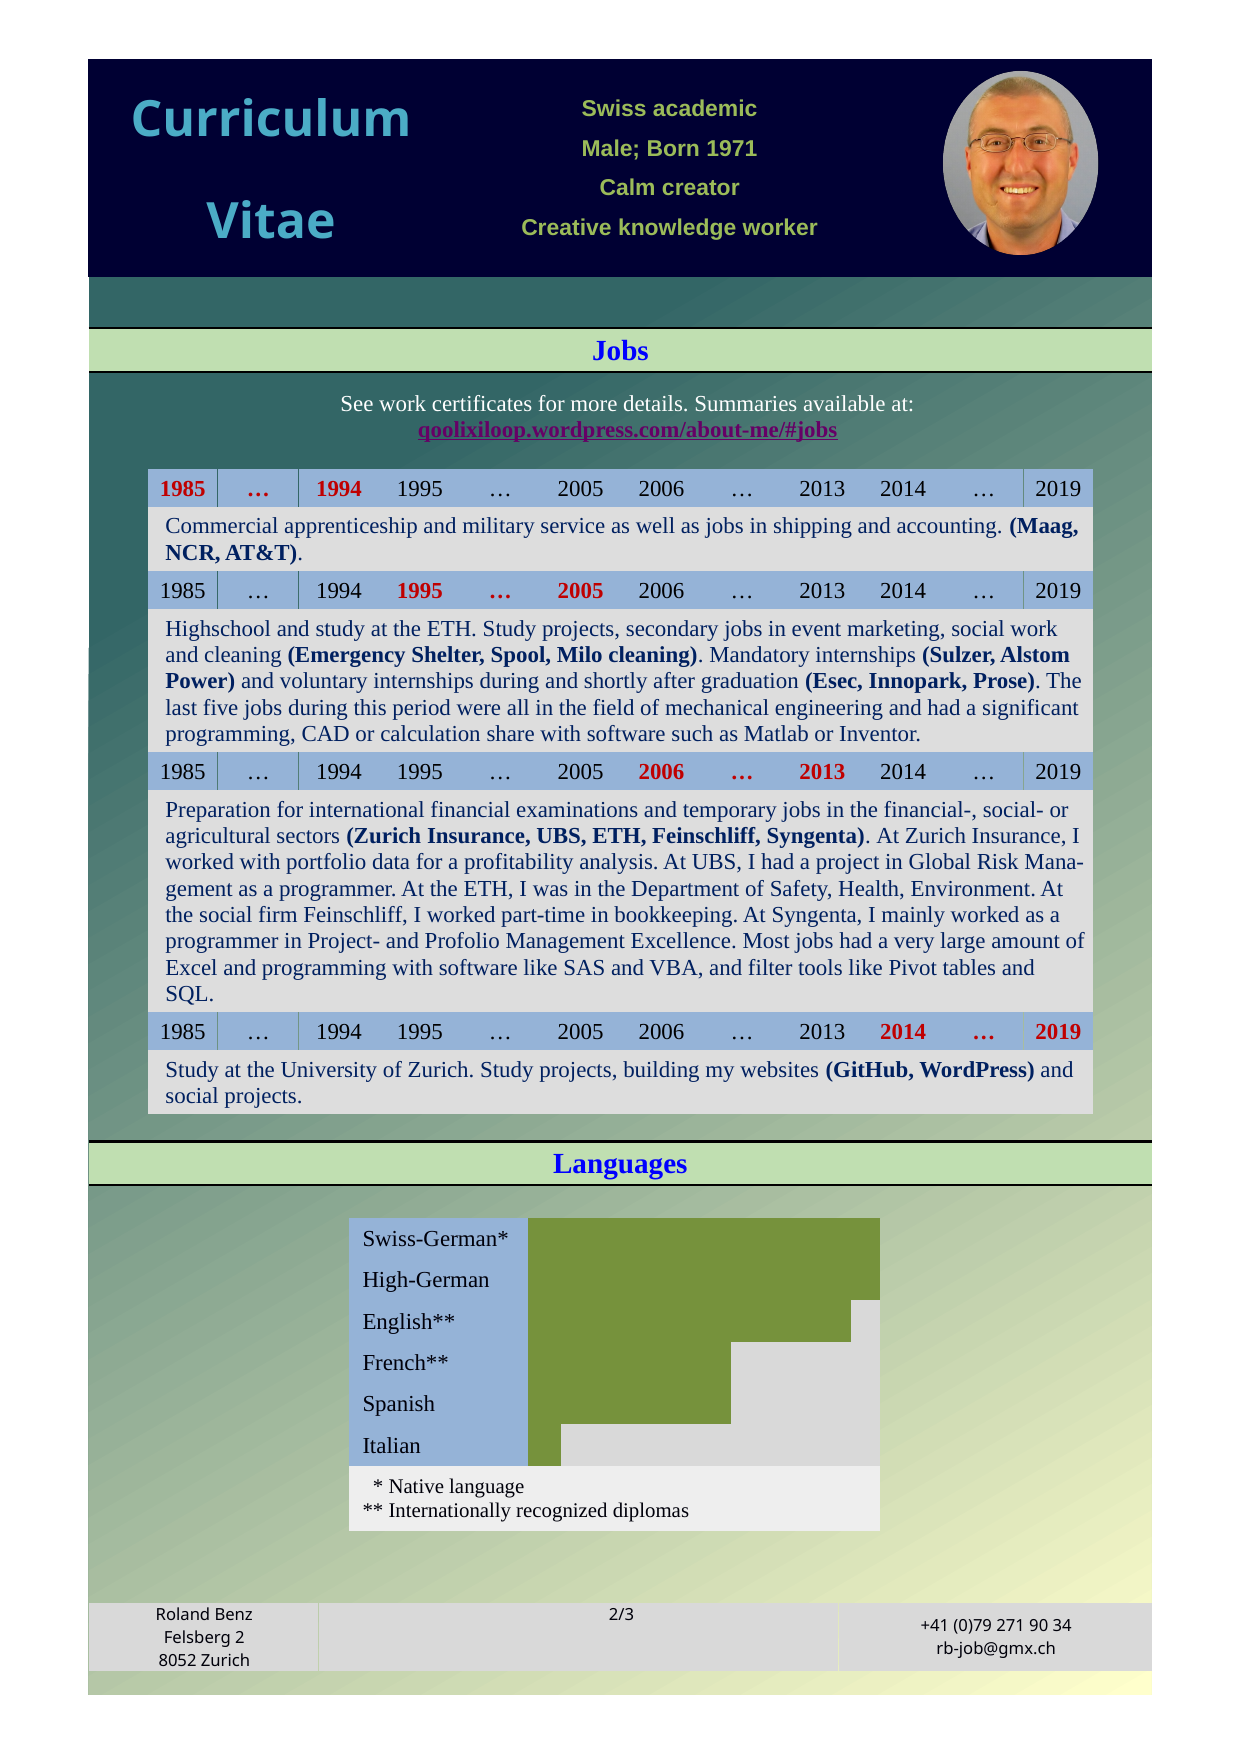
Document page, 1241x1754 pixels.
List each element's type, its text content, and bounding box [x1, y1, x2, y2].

table_cell 1995 [379, 571, 460, 609]
table_cell 2014 [862, 571, 943, 609]
table_header 1995 [379, 469, 460, 507]
table_cell 1985 [148, 1012, 217, 1050]
table_cell … [218, 571, 298, 609]
table_cell Highschool and study at the ETH. Study projects, secondary jobs in event marketing, social work and cleaning (Emergency Shelter, Spool, Milo cleaning). Mandatory internships (Sulzer, Alstom Power) and voluntary internships during and shortly after graduation (Esec, Innopark, Prose). The last five jobs during this period were all in the field of mechanical engineering and had a significant programming, CAD or calculation share with software such as Matlab or Inventor. [148, 609, 1093, 752]
table_cell 2019 [1024, 571, 1093, 609]
table_cell Commercial apprenticeship and military service as well as jobs in shipping and accounting. (Maag, NCR, AT&T). [148, 507, 1093, 571]
table_cell … [218, 752, 298, 790]
table_cell 1994 [299, 752, 379, 790]
table_cell [528, 1259, 880, 1300]
table_cell 2014 [862, 1012, 943, 1050]
table_header 2019 [1024, 469, 1093, 507]
table_cell … [460, 752, 540, 790]
table_header … [460, 469, 540, 507]
table_header [528, 1218, 880, 1259]
table_header Swiss-German* [349, 1218, 528, 1259]
table_cell 2005 [540, 1012, 621, 1050]
table_cell [731, 1342, 880, 1383]
table_cell 1994 [299, 1012, 379, 1050]
table_cell 2005 [540, 571, 621, 609]
table_cell 1985 [148, 571, 217, 609]
table_cell Preparation for international financial examinations and temporary jobs in the financial-, social- or agricultural sectors (Zurich Insurance, UBS, ETH, Feinschliff, Syngenta). At Zurich Insurance, I worked with portfolio data for a profitability analysis. At UBS, I had a project in Global Risk Mana-gement as a programmer. At the ETH, I was in the Department of Safety, Health, Environment. At the social firm Feinschliff, I worked part-time in bookkeeping. At Syngenta, I mainly worked as a programmer in Project- and Profolio Management Excellence. Most jobs had a very large amount of Excel and programming with software like SAS and VBA, and filter tools like Pivot tables and SQL. [148, 790, 1093, 1012]
table_header … [702, 469, 782, 507]
table_cell French** [349, 1342, 528, 1383]
table_cell … [943, 752, 1023, 790]
text See work certificates for more details. Summaries available at: [103, 390, 1152, 416]
table_cell 1985 [148, 752, 217, 790]
table_cell 2019 [1024, 1012, 1093, 1050]
text Jobs [89, 329, 1152, 371]
table_cell 2014 [862, 752, 943, 790]
table_header 2006 [621, 469, 702, 507]
table_cell [731, 1383, 880, 1424]
table_cell … [702, 571, 782, 609]
table_cell … [943, 571, 1023, 609]
table_cell … [702, 752, 782, 790]
table_cell 1995 [379, 752, 460, 790]
table_cell Italian [349, 1424, 528, 1466]
table_cell 2013 [782, 752, 862, 790]
table_cell 2019 [1024, 752, 1093, 790]
table_cell Study at the University of Zurich. Study projects, building my websites (GitHub, WordPress) and social projects. [148, 1050, 1093, 1114]
table_header 1985 [148, 469, 217, 507]
table_cell 1994 [299, 571, 379, 609]
table_cell … [943, 1012, 1023, 1050]
table_cell … [460, 1012, 540, 1050]
table_cell 2005 [540, 752, 621, 790]
table_cell 2006 [621, 1012, 702, 1050]
table_cell [528, 1383, 731, 1424]
table_cell … [218, 1012, 298, 1050]
table_cell [528, 1342, 731, 1383]
table_header … [218, 469, 298, 507]
table_header 2005 [540, 469, 621, 507]
table_header 1994 [299, 469, 379, 507]
table_cell [528, 1300, 851, 1342]
table_cell 2006 [621, 571, 702, 609]
table_header 2014 [862, 469, 943, 507]
picture [942, 70, 1099, 255]
table_cell 2006 [621, 752, 702, 790]
table_cell 2013 [782, 1012, 862, 1050]
table_cell [528, 1424, 561, 1466]
table_header … [943, 469, 1023, 507]
table_cell [561, 1424, 880, 1466]
text Languages [89, 1143, 1152, 1184]
table_cell English** [349, 1300, 528, 1342]
table_cell 1995 [379, 1012, 460, 1050]
table_cell High-German [349, 1259, 528, 1300]
table_cell … [460, 571, 540, 609]
table_cell … [702, 1012, 782, 1050]
table_cell * Native language ** Internationally recognized diplomas [349, 1466, 880, 1531]
table_header 2013 [782, 469, 862, 507]
text qoolixiloop.wordpress.com/about-me/#jobs [103, 416, 1152, 443]
table_cell [851, 1300, 880, 1342]
table_cell 2013 [782, 571, 862, 609]
table_cell Spanish [349, 1383, 528, 1424]
